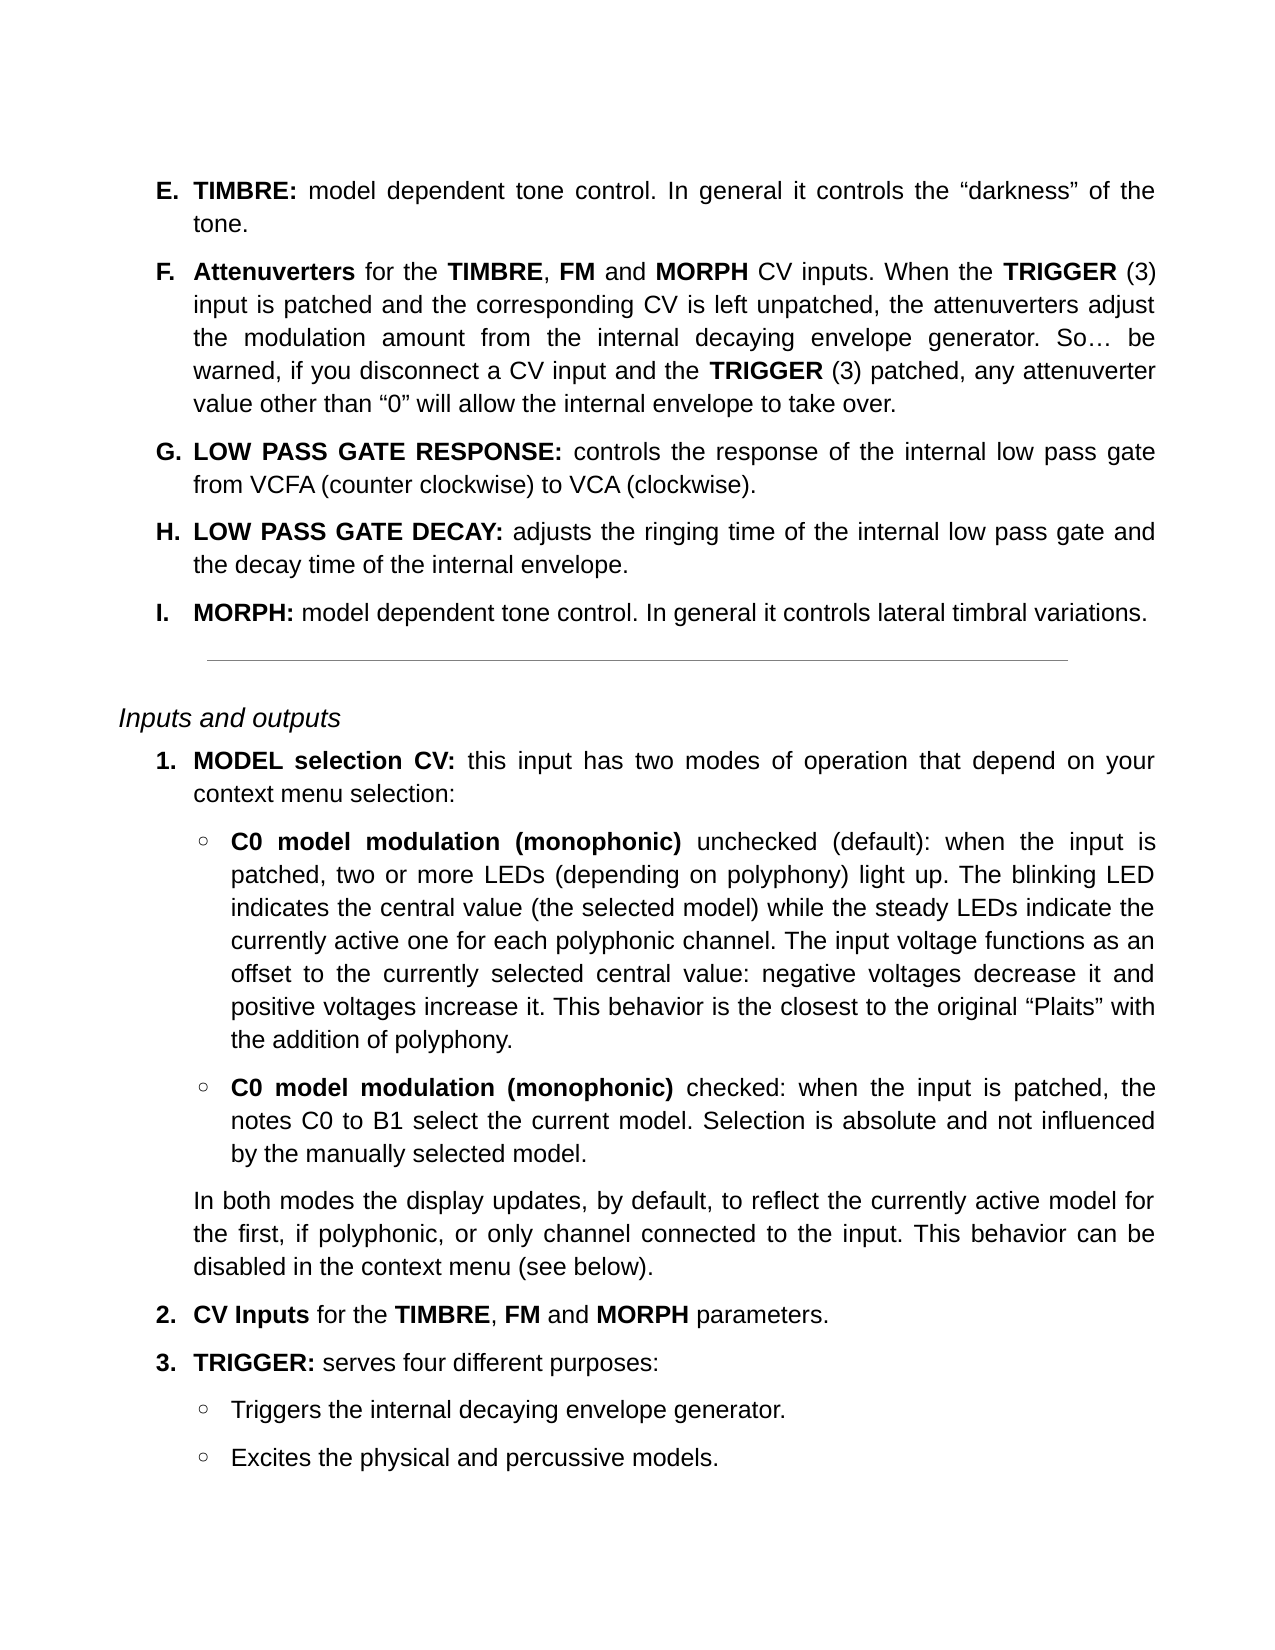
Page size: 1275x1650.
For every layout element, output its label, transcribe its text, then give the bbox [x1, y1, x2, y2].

list MORPH: model dependent tone control. In general it controls lateral timbral variations. [156, 598, 1157, 627]
list MODEL selection CV: this input has two modes of operation that depend on your context menu selection: [156, 746, 1157, 808]
subtitle Inputs and outputs [118, 702, 1157, 733]
list CV Inputs for the TIMBRE, FM and MORPH parameters. [156, 1300, 1157, 1329]
list In both modes the display updates, by default, to reflect the currently active model for the first, if polyphonic, or only channel connected to the input. This behavior can be disabled in the context menu (see below). [156, 1186, 1157, 1281]
list Triggers the internal decaying envelope generator. [193, 1395, 1157, 1424]
list C0 model modulation (monophonic) unchecked (default): when the input is patched, two or more LEDs (depending on polyphony) light up. The blinking LED indicates the central value (the selected model) while the steady LEDs indicate the currently active one for each polyphonic channel. The input voltage functions as an offset to the currently selected central value: negative voltages decrease it and positive voltages increase it. This behavior is the closest to the original “Plaits” with the addition of polyphony. [193, 827, 1157, 1054]
list LOW PASS GATE DECAY: adjusts the ringing time of the internal low pass gate and the decay time of the internal envelope. [156, 517, 1157, 579]
list C0 model modulation (monophonic) checked: when the input is patched, the notes C0 to B1 select the current model. Selection is absolute and not influenced by the manually selected model. [193, 1072, 1157, 1167]
list Attenuverters for the TIMBRE, FM and MORPH CV inputs. When the TRIGGER (3) input is patched and the corresponding CV is left unpatched, the attenuverters adjust the modulation amount from the internal decaying envelope generator. So… be warned, if you disconnect a CV input and the TRIGGER (3) patched, any attenuverter value other than “0” will allow the internal envelope to take over. [156, 257, 1157, 418]
list LOW PASS GATE RESPONSE: controls the response of the internal low pass gate from VCFA (counter clockwise) to VCA (clockwise). [156, 437, 1157, 498]
list Excites the physical and percussive models. [193, 1443, 1157, 1472]
list TIMBRE: model dependent tone control. In general it controls the “darkness” of the tone. [156, 176, 1157, 238]
list TRIGGER: serves four different purposes: [156, 1347, 1157, 1376]
